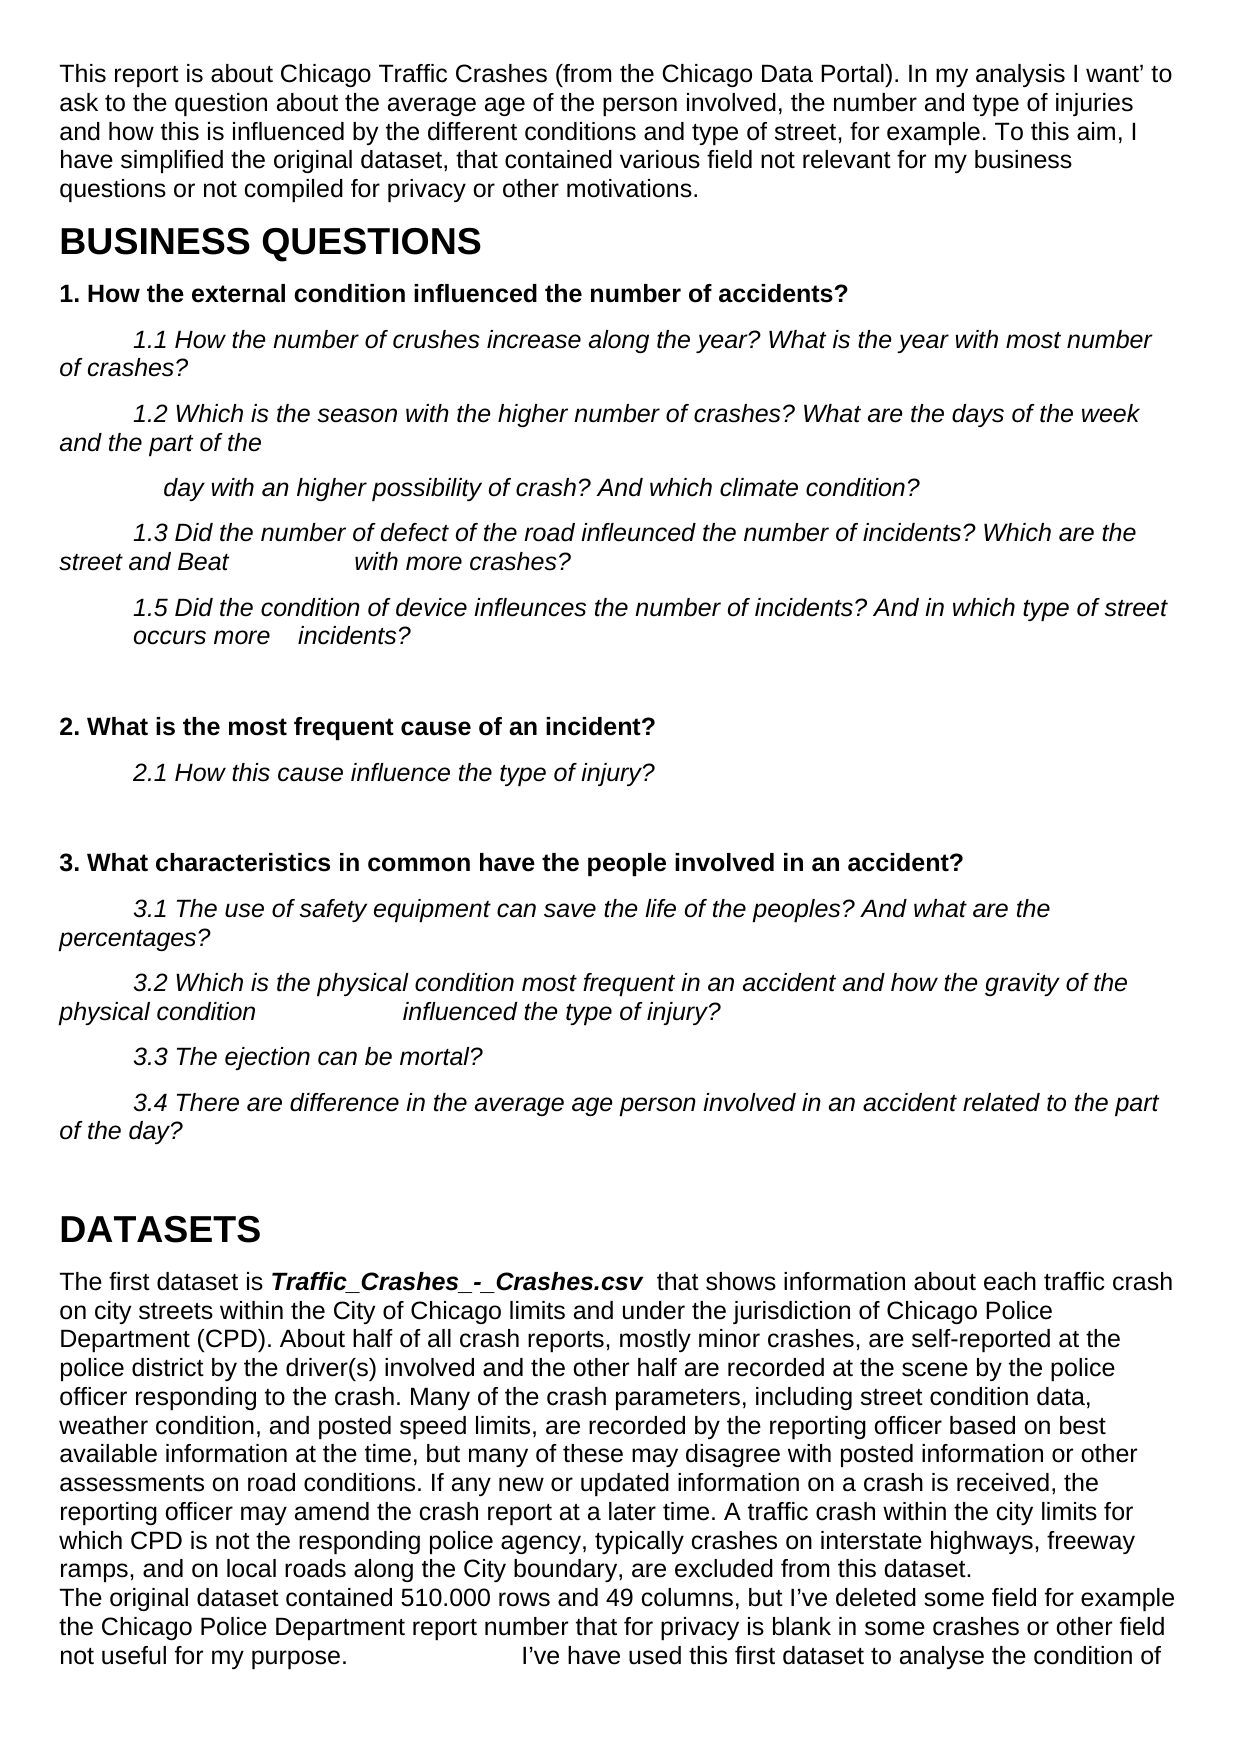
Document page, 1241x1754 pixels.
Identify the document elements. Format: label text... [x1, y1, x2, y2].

text 3.4 There are difference in the average age person involved in an accident related to the part of the day? [59, 1088, 1181, 1145]
text The first dataset is Traffic_Crashes_-_Crashes.csv that shows information about each traffic crash on city streets within the City of Chicago limits and under the jurisdiction of Chicago Police Department (CPD). About half of all crash reports, mostly minor crashes, are self-reported at the police district by the driver(s) involved and the other half are recorded at the scene by the police officer responding to the crash. Many of the crash parameters, including street condition data, weather condition, and posted speed limits, are recorded by the reporting officer based on best available information at the time, but many of these may disagree with posted information or other assessments on road conditions. If any new or updated information on a crash is received, the reporting officer may amend the crash report at a later time. A traffic crash within the city limits for which CPD is not the responding police agency, typically crashes on interstate highways, freeway ramps, and on local roads along the City boundary, are excluded from this dataset. The original dataset contained 510.000 rows and 49 columns, but I’ve deleted some field for example the Chicago Police Department report number that for privacy is blank in some crashes or other field not useful for my purpose. I’ve have used this first dataset to analyse the condition of [59, 1267, 1181, 1669]
text BUSINESS QUESTIONS [59, 219, 1181, 263]
text day with an higher possibility of crash? And which climate condition? [59, 473, 1181, 502]
text 2.1 How this cause influence the type of injury? [59, 758, 1181, 786]
text 3.3 The ejection can be mortal? [59, 1042, 1181, 1071]
text 1.3 Did the number of defect of the road infleunced the number of incidents? Which are the street and Beat with more crashes? [59, 518, 1181, 576]
text 2. What is the most frequent cause of an incident? [59, 712, 1181, 741]
text DATASETS [59, 1207, 1181, 1250]
text 3.1 The use of safety equipment can save the life of the peoples? And what are the percentages? [59, 894, 1181, 951]
text 1.2 Which is the season with the higher number of crashes? What are the days of the week and the part of the [59, 399, 1181, 456]
text 1. How the external condition influenced the number of accidents? [59, 279, 1181, 308]
text 3.2 Which is the physical condition most frequent in an accident and how the gravity of the physical condition influenced the type of injury? [59, 968, 1181, 1026]
text 1.1 How the number of crushes increase along the year? What is the year with most number of crashes? [59, 325, 1181, 382]
text This report is about Chicago Traffic Crashes (from the Chicago Data Portal). In my analysis I want’ to ask to the question about the average age of the person involved, the number and type of injuries and how this is influenced by the different conditions and type of street, for example. To this aim, I have simplified the original dataset, that contained various field not relevant for my business questions or not compiled for privacy or other motivations. [59, 59, 1181, 203]
text 3. What characteristics in common have the people involved in an accident? [59, 848, 1181, 877]
text 1.5 Did the condition of device infleunces the number of incidents? And in which type of street occurs more incidents? [133, 593, 1181, 650]
